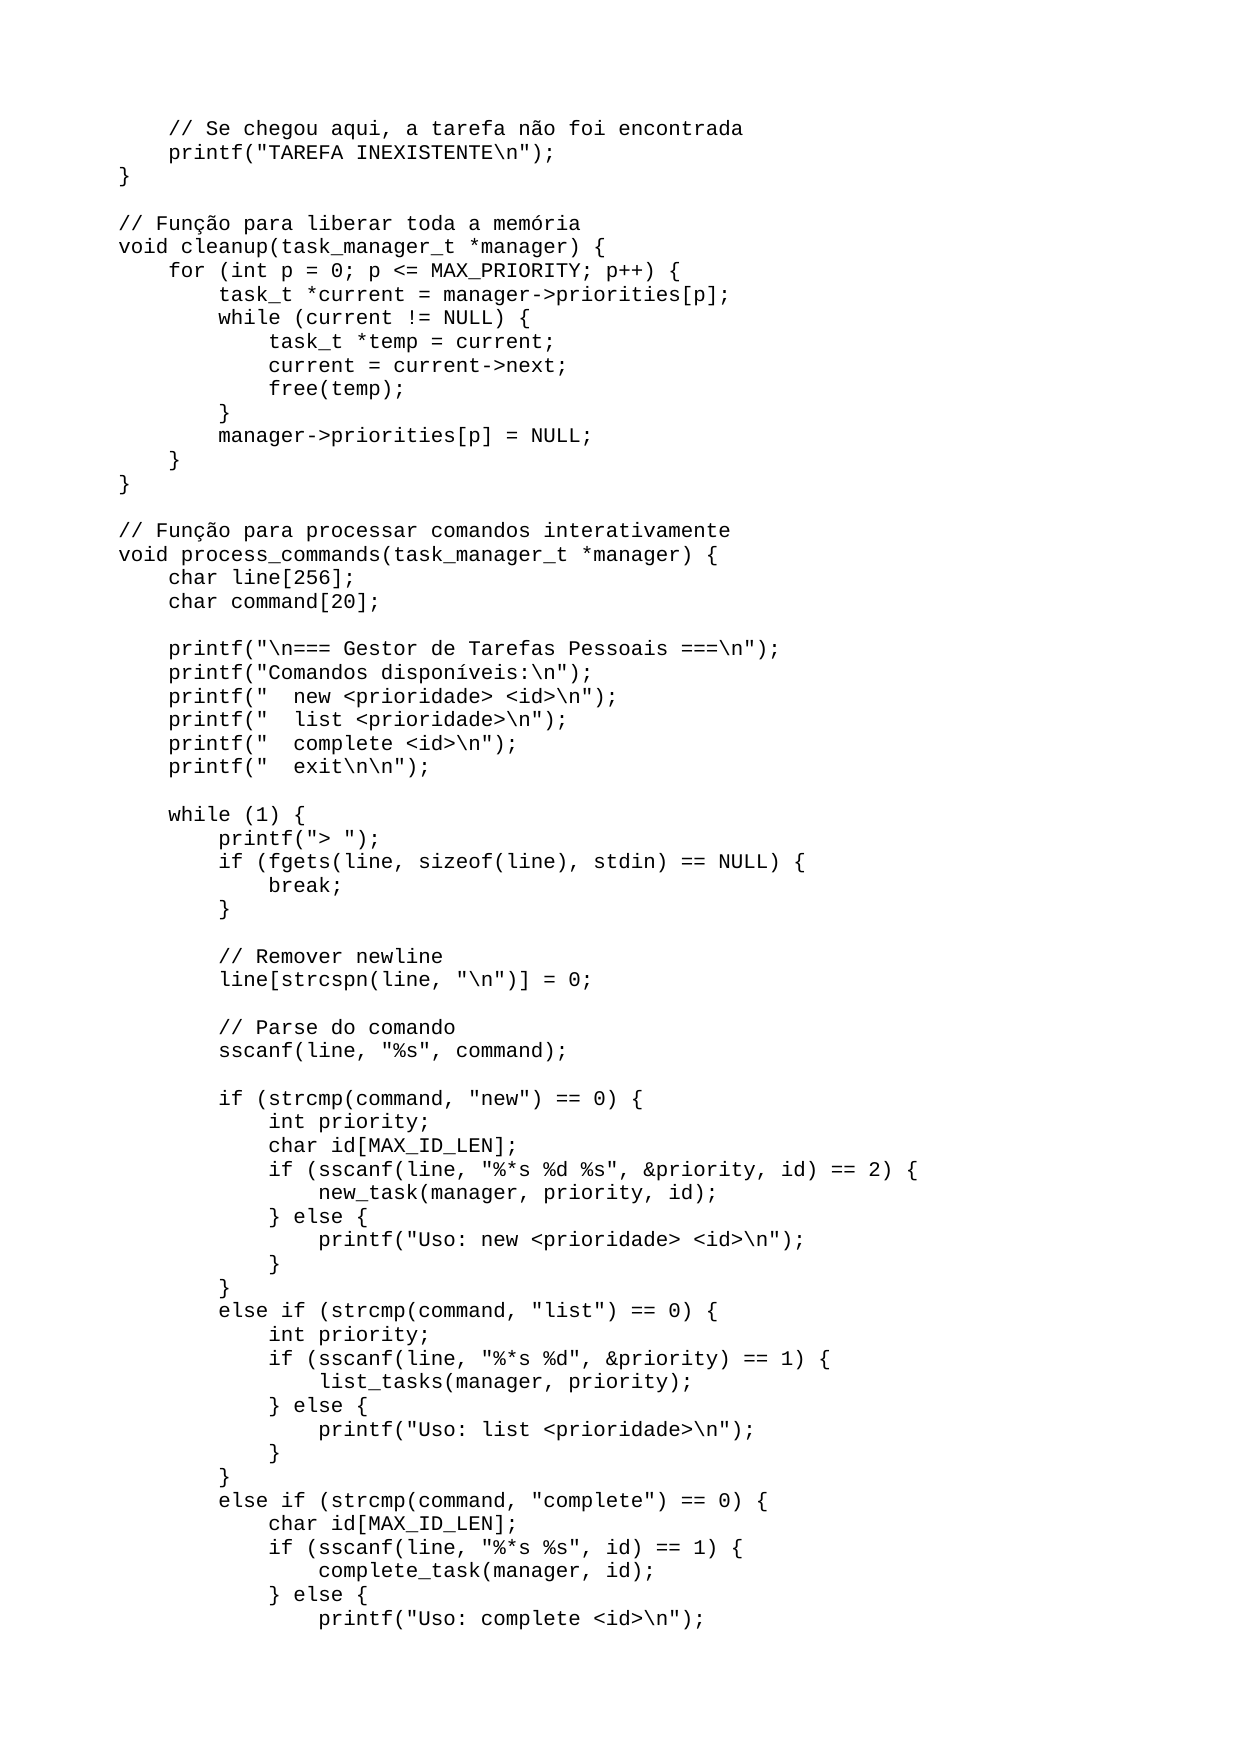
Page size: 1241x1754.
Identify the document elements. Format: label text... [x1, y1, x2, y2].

text printf(" exit\n\n"); [118, 757, 1122, 780]
text char command[20]; [118, 591, 1122, 615]
text } [118, 449, 1122, 473]
text int priority; [118, 1111, 1122, 1135]
text complete_task(manager, id); [118, 1561, 1122, 1584]
text printf("Uso: complete <id>\n"); [118, 1608, 1122, 1631]
text } [118, 898, 1122, 922]
text // Se chegou aqui, a tarefa não foi encontrada [118, 118, 1122, 142]
text break; [118, 875, 1122, 898]
text printf("Uso: list <prioridade>\n"); [118, 1419, 1122, 1442]
text } [118, 1277, 1122, 1300]
text char line[256]; [118, 567, 1122, 591]
text sscanf(line, "%s", command); [118, 1040, 1122, 1064]
text list_tasks(manager, priority); [118, 1371, 1122, 1395]
text if (fgets(line, sizeof(line), stdin) == NULL) { [118, 851, 1122, 875]
text for (int p = 0; p <= MAX_PRIORITY; p++) { [118, 260, 1122, 284]
text new_task(manager, priority, id); [118, 1182, 1122, 1206]
text } [118, 1466, 1122, 1489]
text manager->priorities[p] = NULL; [118, 426, 1122, 449]
text line[strcspn(line, "\n")] = 0; [118, 969, 1122, 993]
text printf("Comandos disponíveis:\n"); [118, 662, 1122, 686]
text task_t *temp = current; [118, 331, 1122, 354]
text printf(" list <prioridade>\n"); [118, 709, 1122, 733]
text else if (strcmp(command, "complete") == 0) { [118, 1489, 1122, 1513]
text // Remover newline [118, 946, 1122, 969]
text printf(" new <prioridade> <id>\n"); [118, 686, 1122, 709]
text printf("TAREFA INEXISTENTE\n"); [118, 142, 1122, 165]
text } else { [118, 1395, 1122, 1419]
text if (sscanf(line, "%*s %s", id) == 1) { [118, 1537, 1122, 1561]
text } [118, 165, 1122, 189]
text } [118, 1442, 1122, 1466]
text while (current != NULL) { [118, 307, 1122, 331]
text } [118, 402, 1122, 426]
text void process_commands(task_manager_t *manager) { [118, 544, 1122, 567]
text if (sscanf(line, "%*s %d %s", &priority, id) == 2) { [118, 1158, 1122, 1182]
text task_t *current = manager->priorities[p]; [118, 284, 1122, 307]
text } else { [118, 1206, 1122, 1229]
text // Função para liberar toda a memória [118, 213, 1122, 236]
text printf("> "); [118, 827, 1122, 851]
text void cleanup(task_manager_t *manager) { [118, 236, 1122, 260]
text free(temp); [118, 378, 1122, 402]
text char id[MAX_ID_LEN]; [118, 1513, 1122, 1537]
text while (1) { [118, 804, 1122, 827]
text int priority; [118, 1324, 1122, 1348]
text else if (strcmp(command, "list") == 0) { [118, 1300, 1122, 1324]
text if (strcmp(command, "new") == 0) { [118, 1088, 1122, 1111]
text } [118, 473, 1122, 496]
text // Parse do comando [118, 1017, 1122, 1040]
text if (sscanf(line, "%*s %d", &priority) == 1) { [118, 1348, 1122, 1371]
text // Função para processar comandos interativamente [118, 520, 1122, 544]
text char id[MAX_ID_LEN]; [118, 1135, 1122, 1158]
text } [118, 1253, 1122, 1277]
text printf("Uso: new <prioridade> <id>\n"); [118, 1229, 1122, 1253]
text } else { [118, 1584, 1122, 1608]
text printf(" complete <id>\n"); [118, 733, 1122, 757]
text printf("\n=== Gestor de Tarefas Pessoais ===\n"); [118, 638, 1122, 662]
text current = current->next; [118, 354, 1122, 378]
